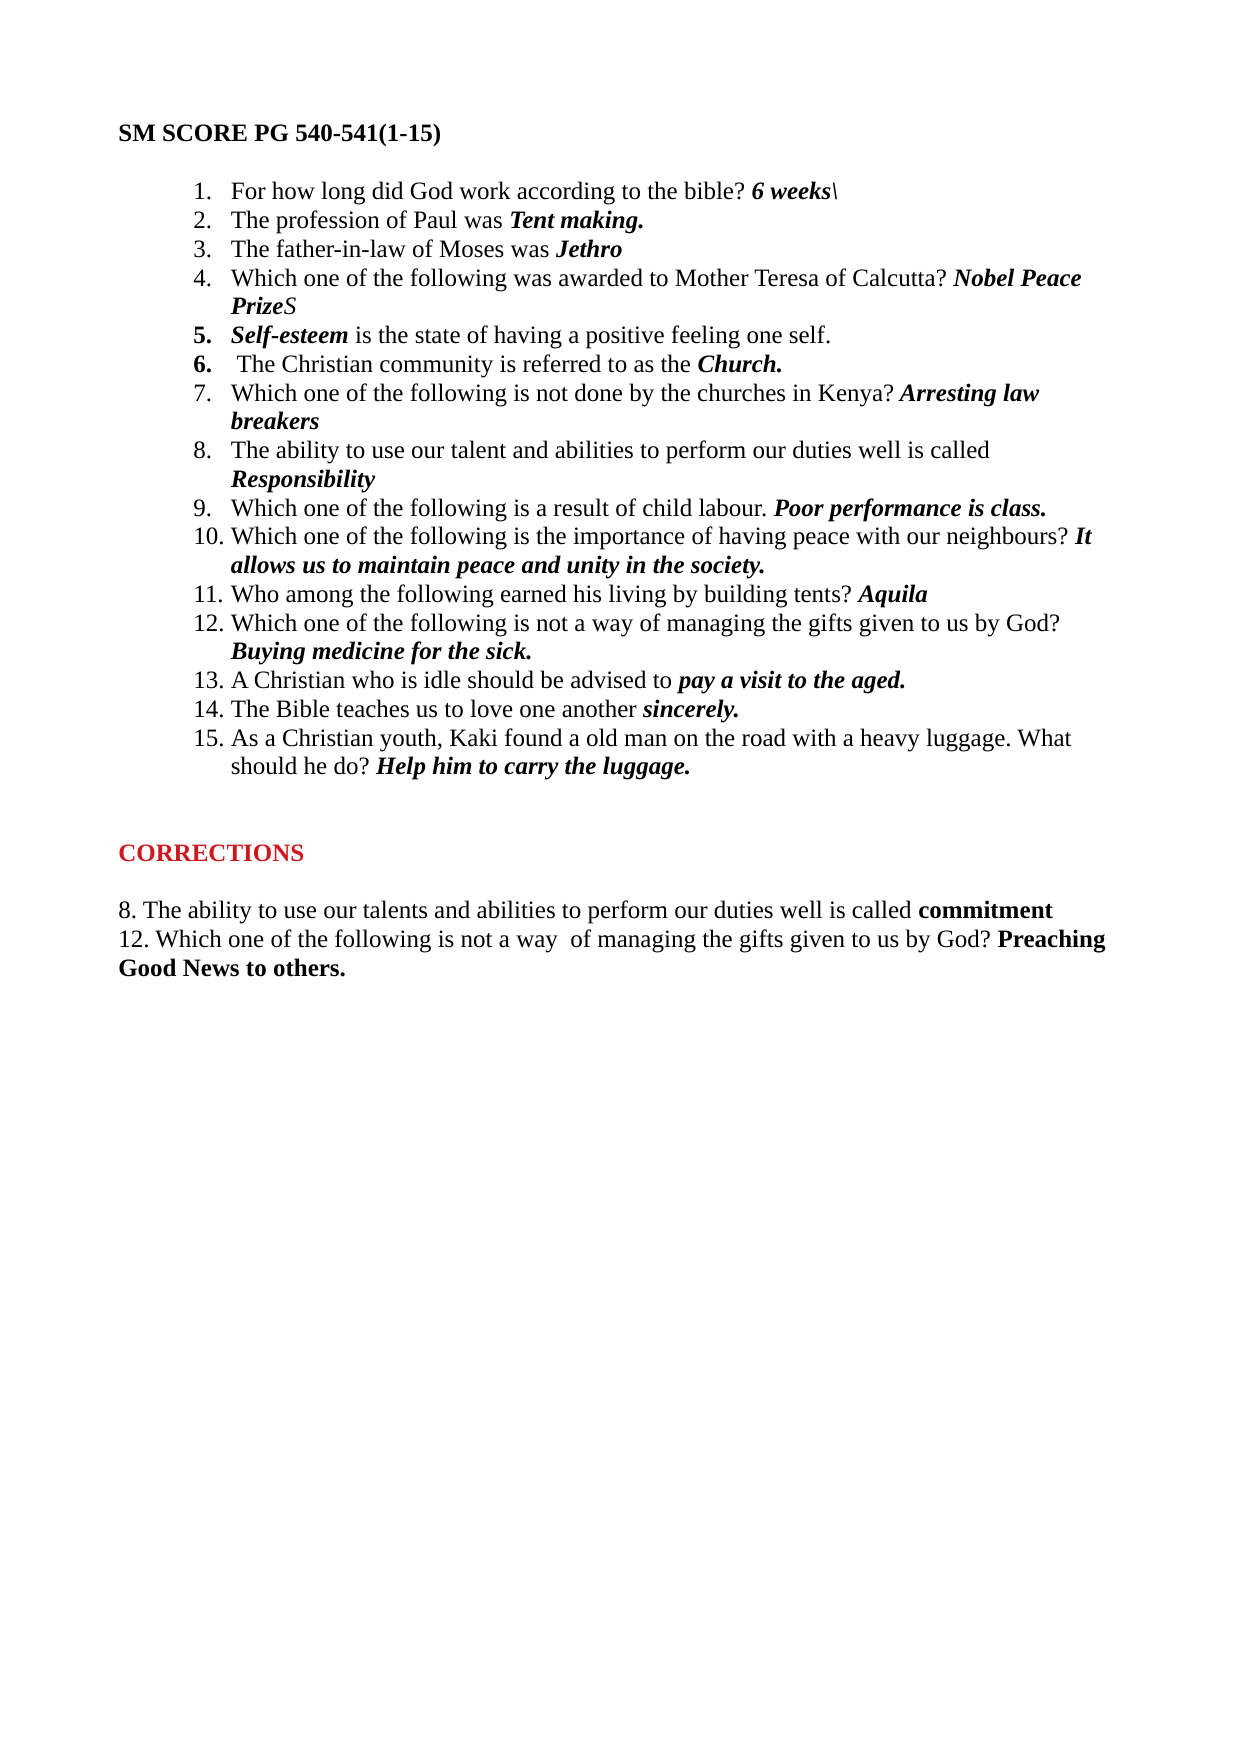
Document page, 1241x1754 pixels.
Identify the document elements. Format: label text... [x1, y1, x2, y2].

list A Christian who is idle should be advised to pay a visit to the aged. [193, 665, 1122, 694]
text 12. Which one of the following is not a way of managing the gifts given to us by God? Preaching Good News to others. [118, 924, 1122, 981]
text CORRECTIONS [118, 838, 1122, 866]
list The father-in-law of Moses was Jethro [193, 234, 1122, 263]
list The Bible teaches us to love one another sincerely. [193, 694, 1122, 723]
list For how long did God work according to the bible? 6 weeks\ [193, 176, 1122, 205]
list Who among the following earned his living by building tents? Aquila [193, 579, 1122, 608]
list The ability to use our talent and abilities to perform our duties well is called Responsibility [193, 435, 1122, 493]
list The Christian community is referred to as the Church. [193, 349, 1122, 378]
list The profession of Paul was Tent making. [193, 205, 1122, 234]
list Which one of the following was awarded to Mother Teresa of Calcutta? Nobel Peace PrizeS [193, 263, 1122, 320]
list Self-esteem is the state of having a positive feeling one self. [193, 320, 1122, 349]
text 8. The ability to use our talents and abilities to perform our duties well is called commitment [118, 895, 1122, 924]
list As a Christian youth, Kaki found a old man on the road with a heavy luggage. What should he do? Help him to carry the luggage. [193, 723, 1122, 780]
list Which one of the following is the importance of having peace with our neighbours? It allows us to maintain peace and unity in the society. [193, 521, 1122, 579]
list Which one of the following is not done by the churches in Kenya? Arresting law breakers [193, 378, 1122, 435]
list Which one of the following is not a way of managing the gifts given to us by God? Buying medicine for the sick. [193, 608, 1122, 665]
list Which one of the following is a result of child labour. Poor performance is class. [193, 493, 1122, 521]
